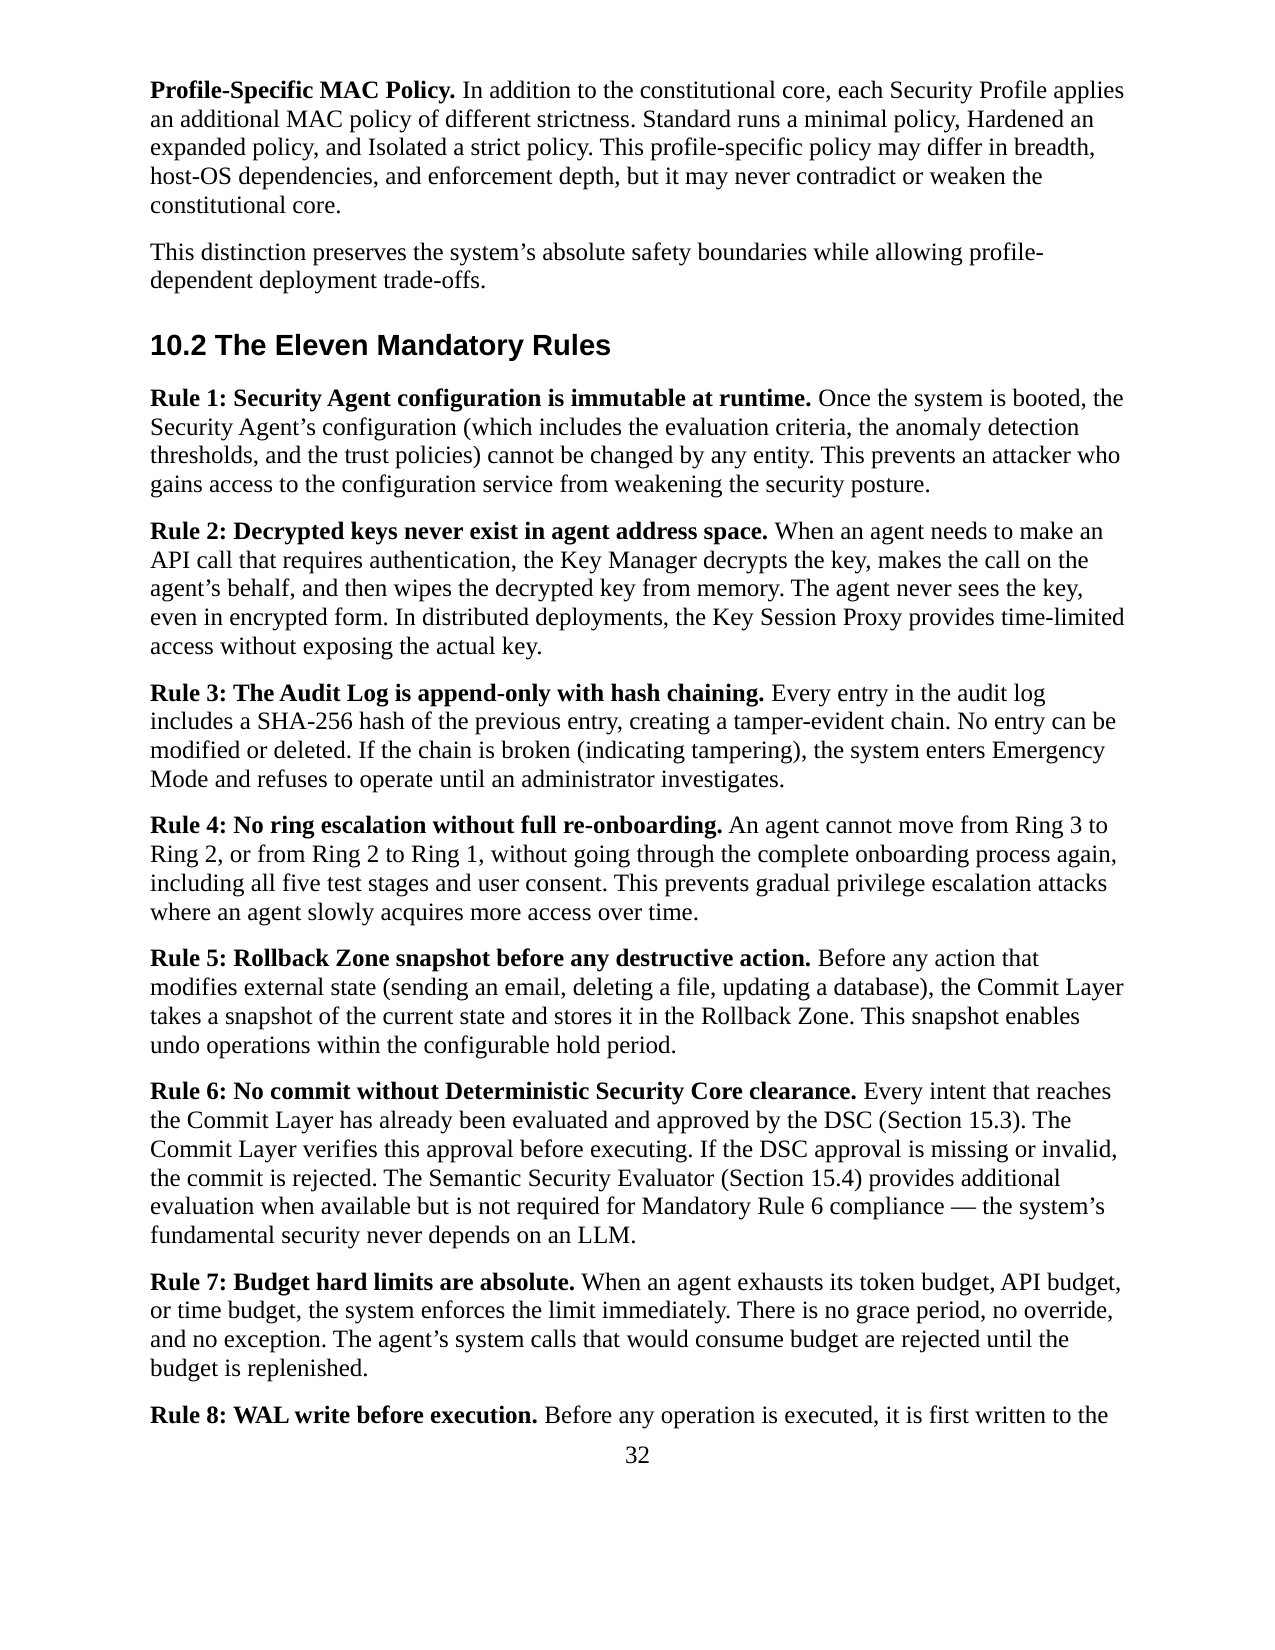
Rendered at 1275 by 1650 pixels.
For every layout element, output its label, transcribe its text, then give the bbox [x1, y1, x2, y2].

text Rule 6: No commit without Deterministic Security Core clearance. Every intent that reaches the Commit Layer has already been evaluated and approved by the DSC (Section 15.3). The Commit Layer verifies this approval before executing. If the DSC approval is missing or invalid, the commit is rejected. The Semantic Security Evaluator (Section 15.4) provides additional evaluation when available but is not required for Mandatory Rule 6 compliance — the system’s fundamental security never depends on an LLM. [150, 1076, 1125, 1249]
text Rule 5: Rollback Zone snapshot before any destructive action. Before any action that modifies external state (sending an email, deleting a file, updating a database), the Commit Layer takes a snapshot of the current state and stores it in the Rollback Zone. This snapshot enables undo operations within the configurable hold period. [150, 943, 1125, 1058]
text Rule 1: Security Agent configuration is immutable at runtime. Once the system is booted, the Security Agent’s configuration (which includes the evaluation criteria, the anomaly detection thresholds, and the trust policies) cannot be changed by any entity. This prevents an attacker who gains access to the configuration service from weakening the security posture. [150, 383, 1125, 498]
text This distinction preserves the system’s absolute safety boundaries while allowing profile-dependent deployment trade-offs. [150, 237, 1125, 294]
text Rule 7: Budget hard limits are absolute. When an agent exhausts its token budget, API budget, or time budget, the system enforces the limit immediately. There is no grace period, no override, and no exception. The agent’s system calls that would consume budget are rejected until the budget is replenished. [150, 1267, 1125, 1382]
text Rule 8: WAL write before execution. Before any operation is executed, it is first written to the [150, 1400, 1125, 1428]
subtitle 10.2 The Eleven Mandatory Rules [150, 328, 1125, 362]
text Rule 4: No ring escalation without full re-onboarding. An agent cannot move from Ring 3 to Ring 2, or from Ring 2 to Ring 1, without going through the complete onboarding process again, including all five test stages and user consent. This prevents gradual privilege escalation attacks where an agent slowly acquires more access over time. [150, 811, 1125, 926]
text Profile-Specific MAC Policy. In addition to the constitutional core, each Security Profile applies an additional MAC policy of different strictness. Standard runs a minimal policy, Hardened an expanded policy, and Isolated a strict policy. This profile-specific policy may differ in breadth, host-OS dependencies, and enforcement depth, but it may never contradict or weaken the constitutional core. [150, 75, 1125, 219]
text Rule 3: The Audit Log is append-only with hash chaining. Every entry in the audit log includes a SHA-256 hash of the previous entry, creating a tamper-evident chain. No entry can be modified or deleted. If the chain is broken (indicating tampering), the system enters Emergency Mode and refuses to operate until an administrator investigates. [150, 678, 1125, 793]
text Rule 2: Decrypted keys never exist in agent address space. When an agent needs to make an API call that requires authentication, the Key Manager decrypts the key, makes the call on the agent’s behalf, and then wipes the decrypted key from memory. The agent never sees the key, even in encrypted form. In distributed deployments, the Key Session Proxy provides time-limited access without exposing the actual key. [150, 516, 1125, 660]
